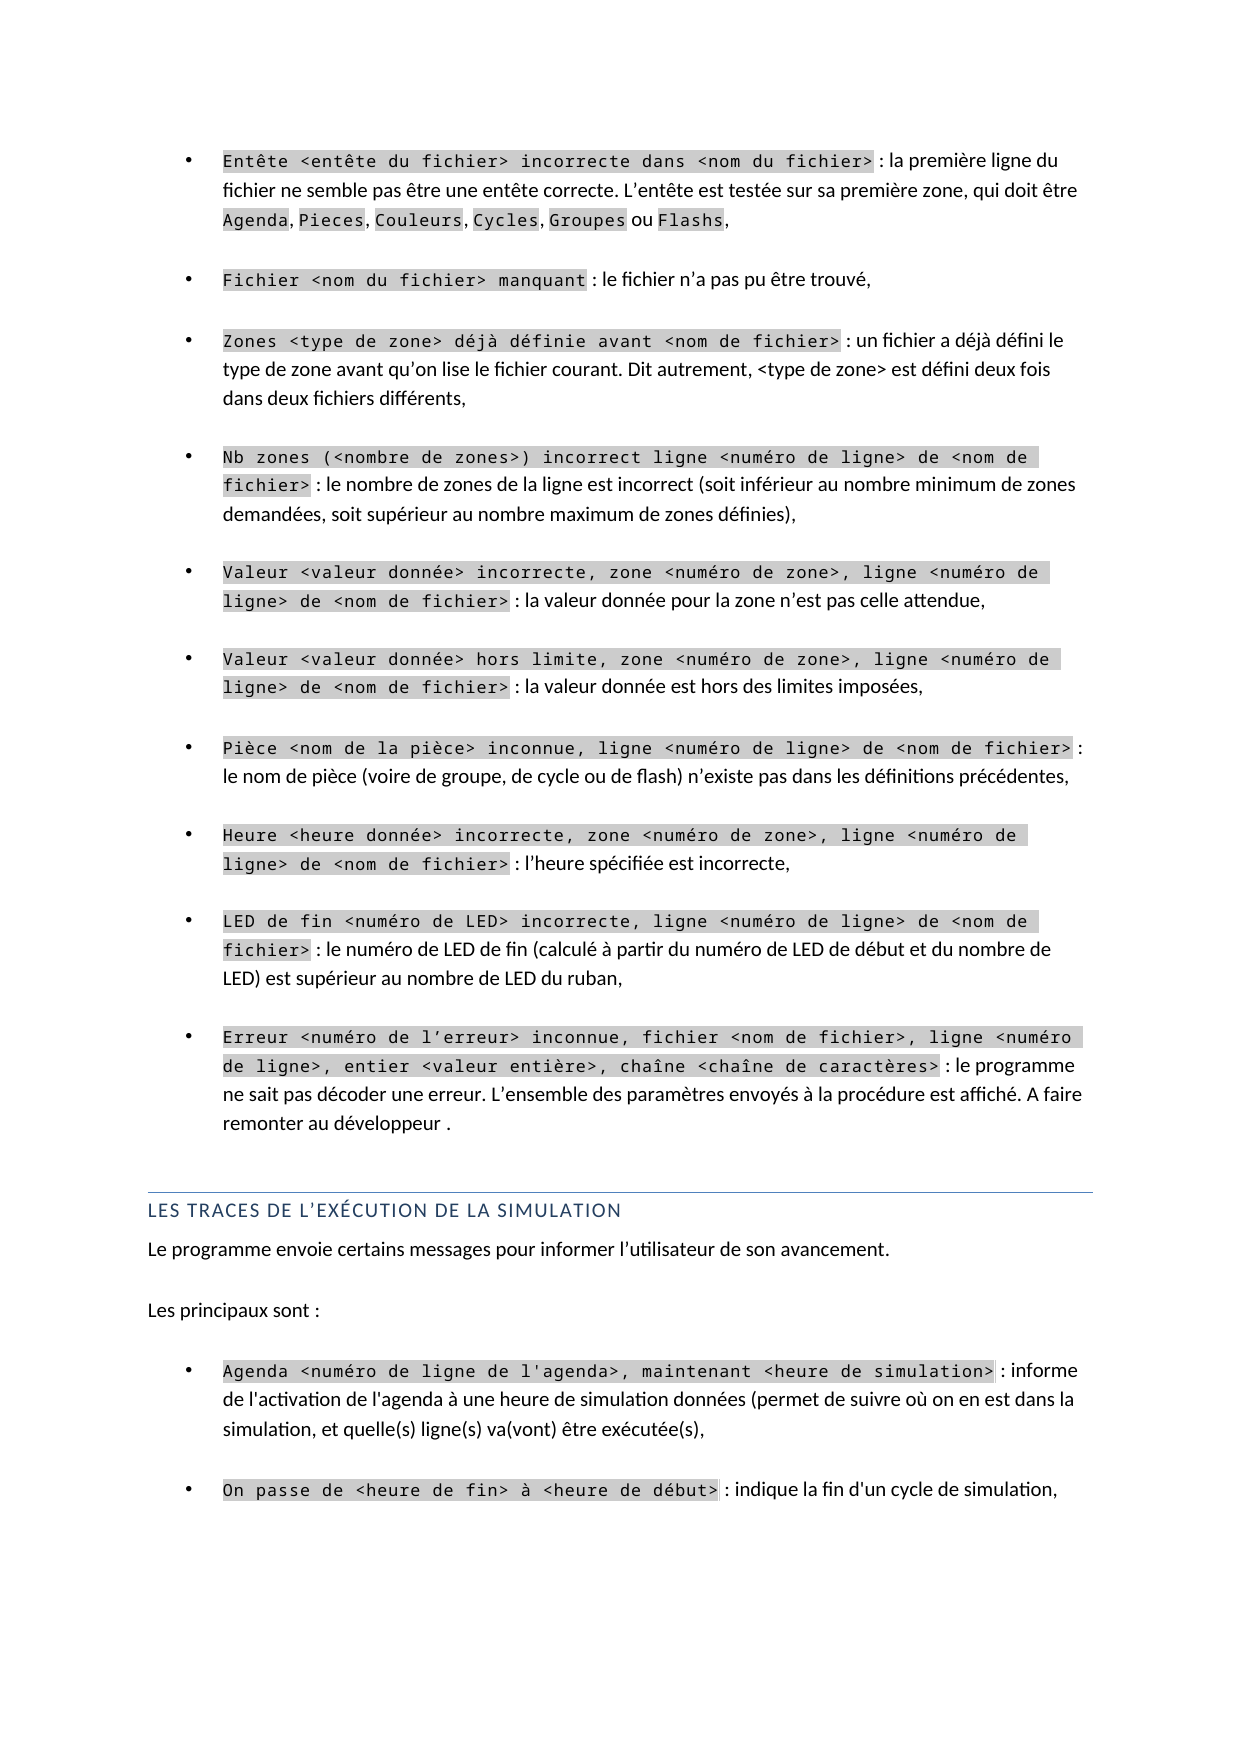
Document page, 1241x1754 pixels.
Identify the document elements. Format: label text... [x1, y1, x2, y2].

list Valeur <valeur donnée> incorrecte, zone <numéro de zone>, ligne <numéro de ligne> de <nom de fichier> : la valeur donnée pour la zone n’est pas celle attendue, [185, 561, 1093, 613]
list Nb zones (<nombre de zones>) incorrect ligne <numéro de ligne> de <nom de fichier> : le nombre de zones de la ligne est incorrect (soit inférieur au nombre minimum de zones demandées, soit supérieur au nombre maximum de zones définies), [185, 446, 1093, 526]
subtitle Les traces de l’exécution de la simulation [148, 1193, 1093, 1222]
list Heure <heure donnée> incorrecte, zone <numéro de zone>, ligne <numéro de ligne> de <nom de fichier> : l’heure spécifiée est incorrecte, [185, 824, 1093, 875]
list Erreur <numéro de l’erreur> inconnue, fichier <nom de fichier>, ligne <numéro de ligne>, entier <valeur entière>, chaîne <chaîne de caractères> : le programme ne sait pas décoder une erreur. L’ensemble des paramètres envoyés à la procédure est affiché. A faire remonter au développeur . [185, 1026, 1093, 1136]
list LED de fin <numéro de LED> incorrecte, ligne <numéro de ligne> de <nom de fichier> : le numéro de LED de fin (calculé à partir du numéro de LED de début et du nombre de LED) est supérieur au nombre de LED du ruban, [185, 910, 1093, 991]
list Fichier <nom du fichier> manquant : le fichier n’a pas pu être trouvé, [185, 266, 1093, 292]
list Valeur <valeur donnée> hors limite, zone <numéro de zone>, ligne <numéro de ligne> de <nom de fichier> : la valeur donnée est hors des limites imposées, [185, 648, 1093, 699]
list On passe de <heure de fin> à <heure de début> : indique la fin d'un cycle de simulation, [185, 1476, 1093, 1502]
list Entête <entête du fichier> incorrecte dans <nom du fichier> : la première ligne du fichier ne semble pas être une entête correcte. L’entête est testée sur sa première zone, qui doit être Agenda, Pieces, Couleurs, Cycles, Groupes ou Flashs, [185, 148, 1093, 231]
list Zones <type de zone> déjà définie avant <nom de fichier> : un fichier a déjà défini le type de zone avant qu’on lise le fichier courant. Dit autrement, <type de zone> est défini deux fois dans deux fichiers différents, [185, 327, 1093, 411]
text Le programme envoie certains messages pour informer l’utilisateur de son avancement. [148, 1237, 1093, 1262]
text Les principaux sont : [148, 1297, 1093, 1322]
list Agenda <numéro de ligne de l'agenda>, maintenant <heure de simulation> : informe de l'activation de l'agenda à une heure de simulation données (permet de suivre où on en est dans la simulation, et quelle(s) ligne(s) va(vont) être exécutée(s), [185, 1357, 1093, 1441]
list Pièce <nom de la pièce> inconnue, ligne <numéro de ligne> de <nom de fichier> : le nom de pièce (voire de groupe, de cycle ou de flash) n’existe pas dans les définitions précédentes, [185, 734, 1093, 789]
